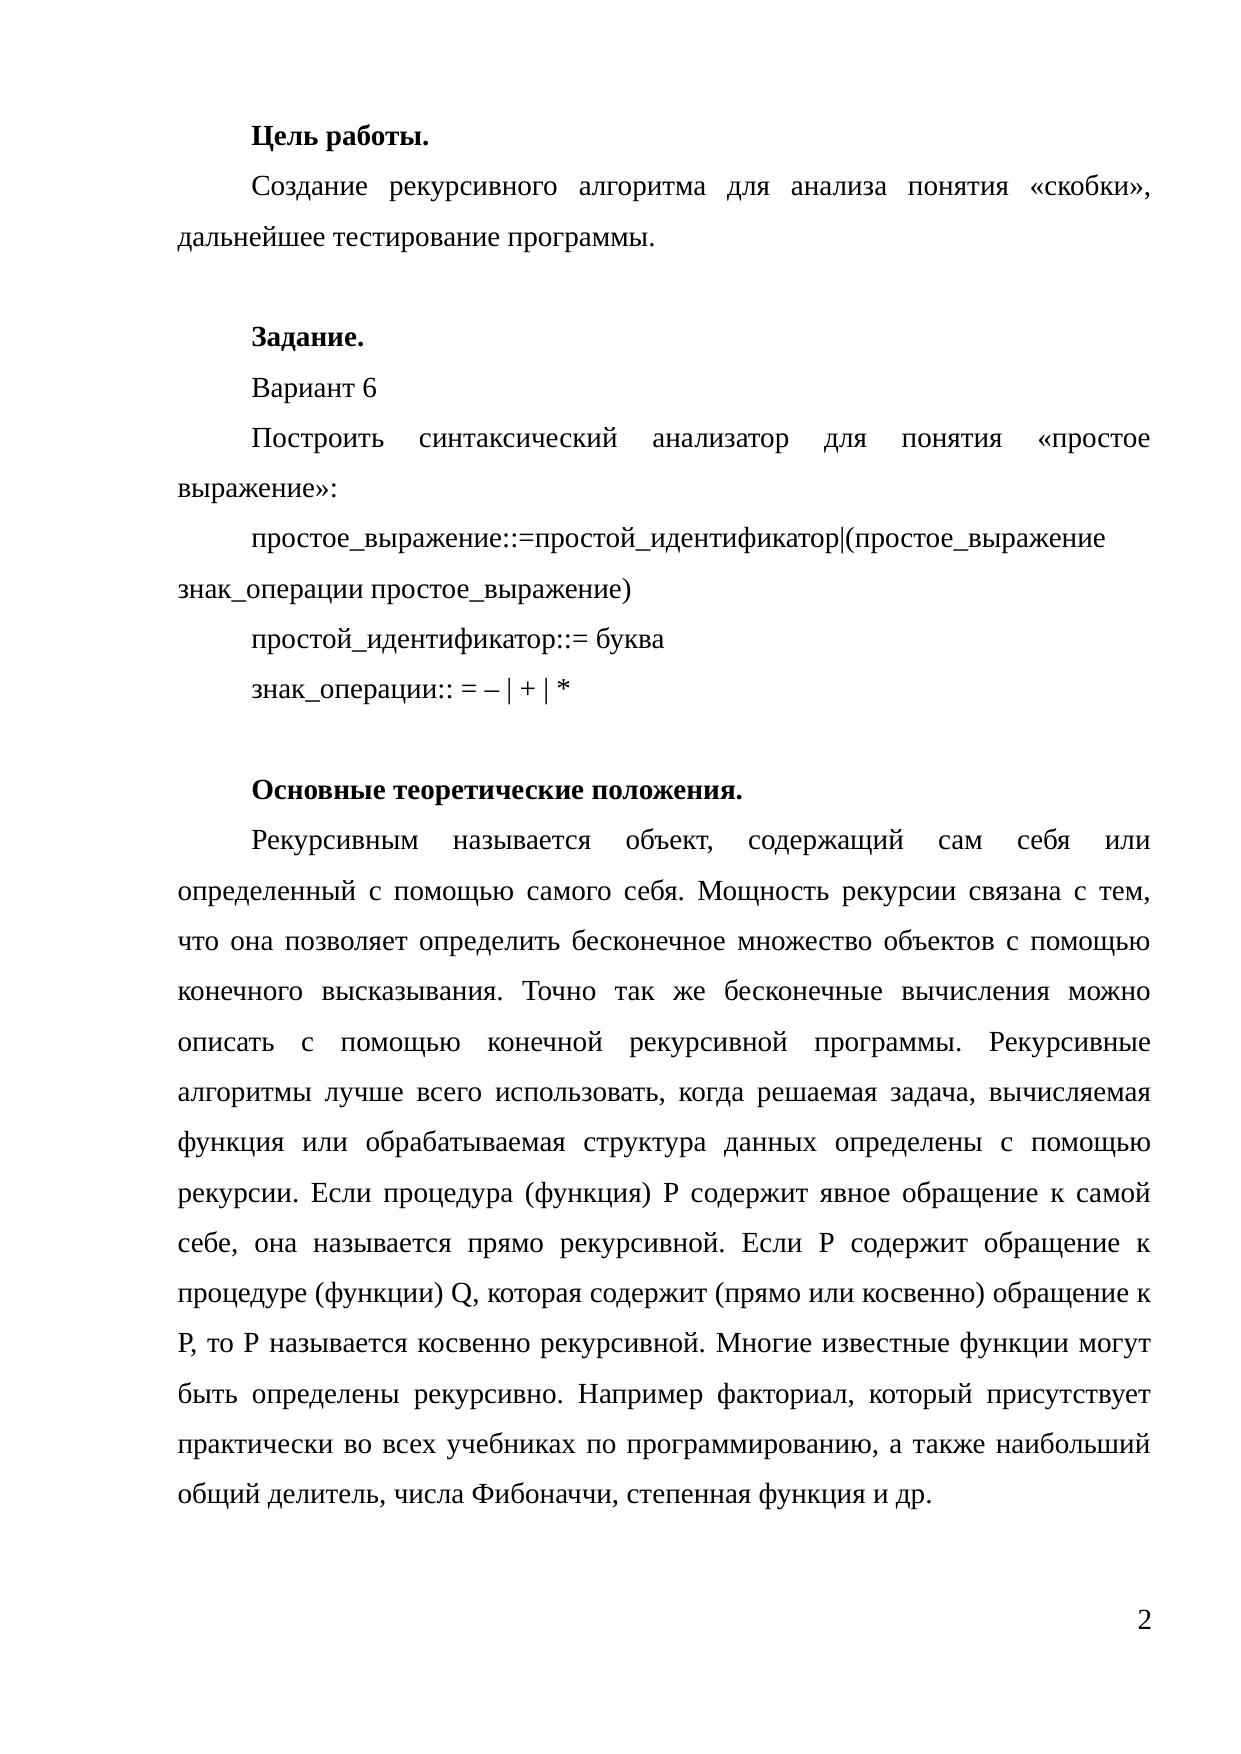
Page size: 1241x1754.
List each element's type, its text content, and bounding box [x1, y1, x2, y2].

text Построить синтаксический анализатор для понятия «простое выражение»: [177, 420, 1152, 504]
subtitle Задание. [177, 319, 1152, 353]
subtitle Основные теоретические положения. [177, 772, 1152, 806]
text простое_выражение::=простой_идентификатор|(простое_выражение знак_операции простое_выражение) [177, 521, 1152, 604]
text Вариант 6 [177, 370, 1152, 403]
text простой_идентификатор::= буква [177, 621, 1152, 655]
subtitle Цель работы. [177, 118, 1152, 152]
text Рекурсивным называется объект, содержащий сам себя или определенный с помощью самого себя. Мощность рекурсии связана с тем, что она позволяет определить бесконечное множество объектов с помощью конечного высказывания. Точно так же бесконечные вычисления можно описать с помощью конечной рекурсивной программы. Рекурсивные алгоритмы лучше всего использовать, когда решаемая задача, вычисляемая функция или обрабатываемая структура данных определены с помощью рекурсии. Если процедура (функция) Р содержит явное обращение к самой себе, она называется прямо рекурсивной. Если Р содержит обращение к процедуре (функции) Q, которая содержит (прямо или косвенно) обращение к Р, то Р называется косвенно рекурсивной. Многие известные функции могут быть определены рекурсивно. Например факториал, который присутствует практически во всех учебниках по программированию, а также наибольший общий делитель, числа Фибоначчи, степенная функция и др. [177, 822, 1152, 1510]
text Создание рекурсивного алгоритма для анализа понятия «скобки», дальнейшее тестирование программы. [177, 168, 1152, 252]
text знак_операции:: = – | + | * [177, 672, 1152, 705]
